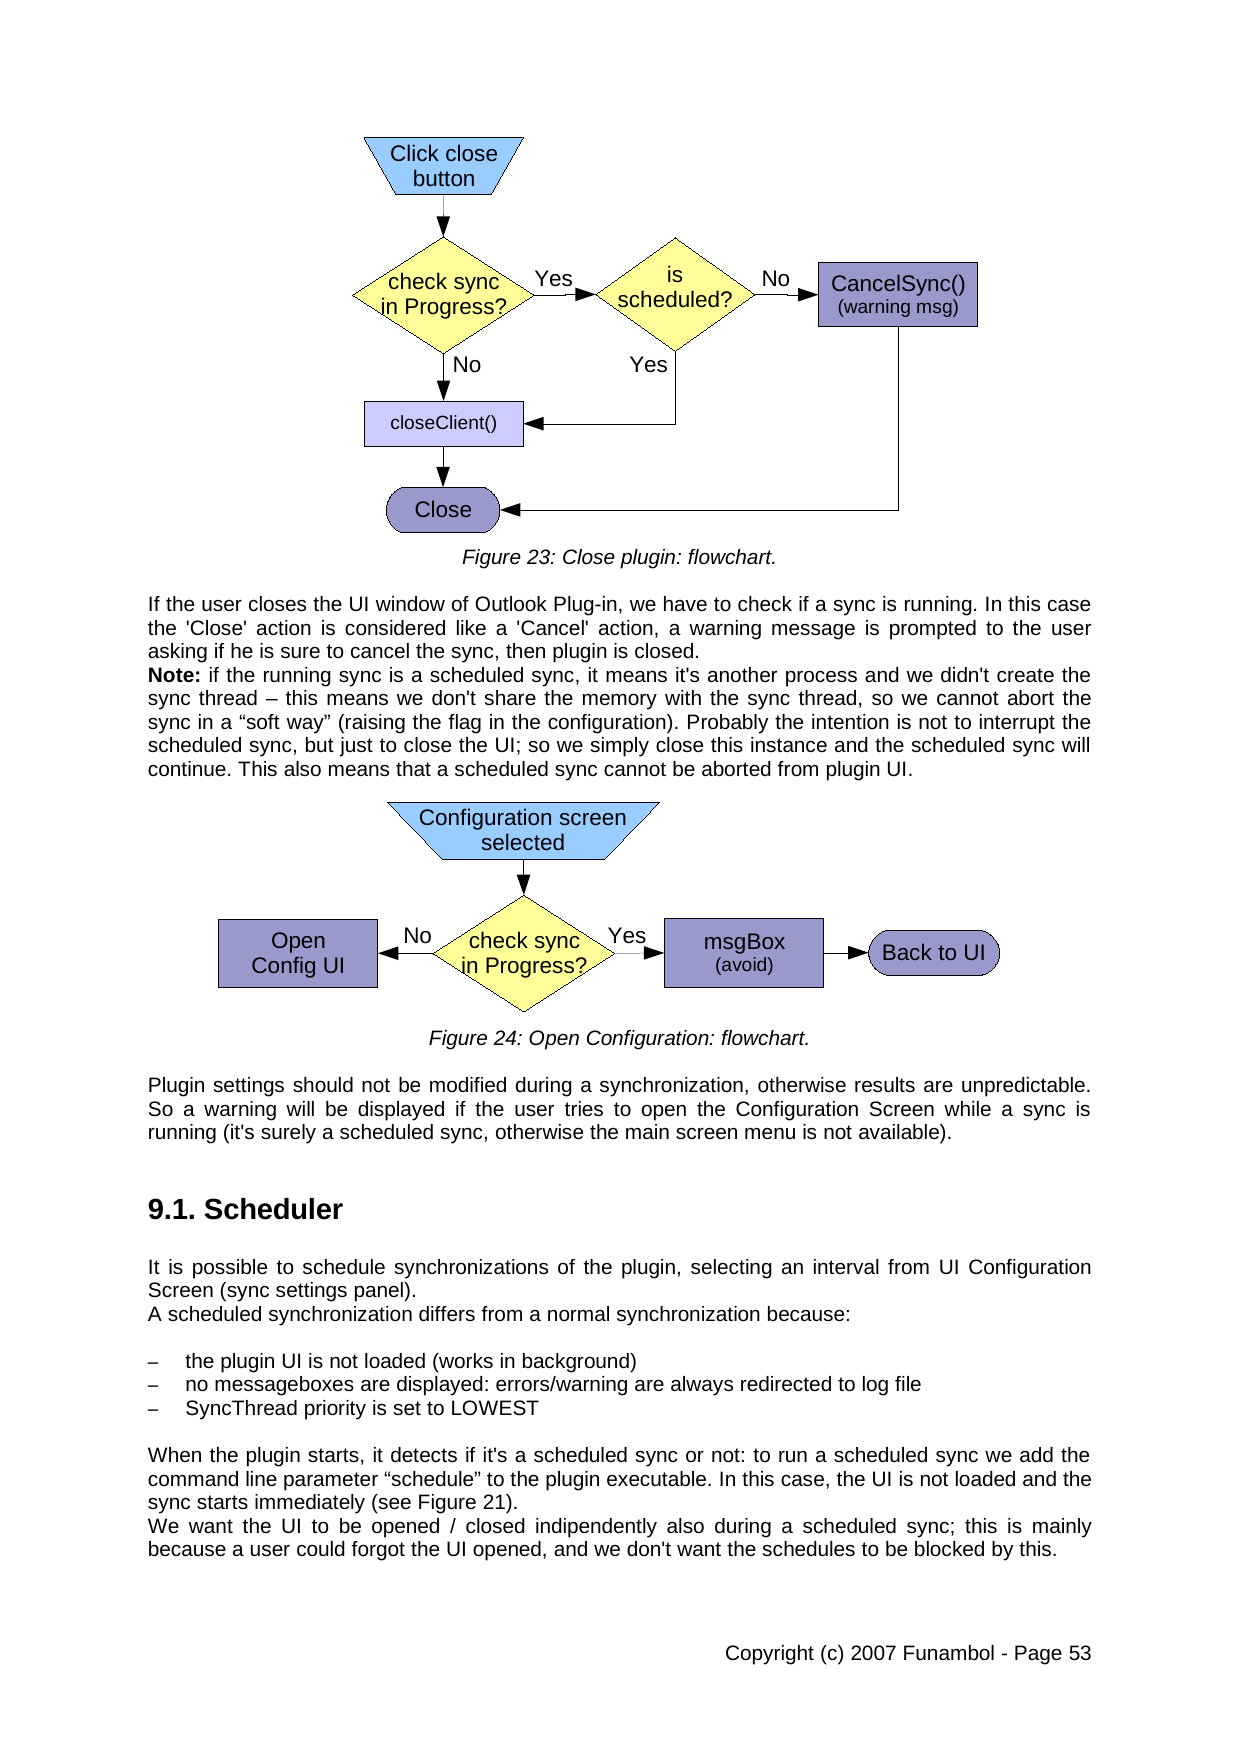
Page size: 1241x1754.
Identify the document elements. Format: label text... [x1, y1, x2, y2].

list the plugin UI is not loaded (works in background) [148, 1349, 1093, 1373]
text We want the UI to be opened / closed indipendently also during a scheduled sync; this is mainly because a user could forgot the UI opened, and we don't want the schedules to be blocked by this. [148, 1514, 1093, 1561]
list SyncThread priority is set to LOWEST [148, 1396, 1093, 1420]
text Plugin settings should not be modified during a synchronization, otherwise results are unpredictable. So a warning will be displayed if the user tries to open the Configuration Screen while a sync is running (it's surely a scheduled sync, otherwise the main screen menu is not available). [148, 1050, 1093, 1144]
text A scheduled synchronization differs from a normal synchronization because: [148, 1302, 1093, 1349]
text Figure 23: Close plugin: flowchart. [148, 131, 1093, 569]
text [148, 118, 1093, 131]
list no messageboxes are displayed: errors/warning are always redirected to log file [148, 1373, 1093, 1396]
text Note: if the running sync is a scheduled sync, it means it's another process and we didn't create the sync thread – this means we don't share the memory with the sync thread, so we cannot abort the sync in a “soft way” (raising the flag in the configuration). Probably the intention is not to interrupt the scheduled sync, but just to close the UI; so we simply close this instance and the scheduled sync will continue. This also means that a scheduled sync cannot be aborted from plugin UI. [148, 663, 1093, 781]
text Figure 24: Open Configuration: flowchart. [148, 793, 1093, 1050]
text It is possible to schedule synchronizations of the plugin, selecting an interval from UI Configuration Screen (sync settings panel). [148, 1255, 1093, 1302]
subtitle Scheduler [148, 1193, 1093, 1225]
text When the plugin starts, it detects if it's a scheduled sync or not: to run a scheduled sync we add the command line parameter “schedule” to the plugin executable. In this case, the UI is not loaded and the sync starts immediately (see Figure 21). [148, 1443, 1093, 1514]
text If the user closes the UI window of Outlook Plug-in, we have to check if a sync is running. In this case the 'Close' action is considered like a 'Cancel' action, a warning message is prompted to the user asking if he is sure to cancel the sync, then plugin is closed. [148, 569, 1093, 663]
text [148, 781, 1093, 793]
